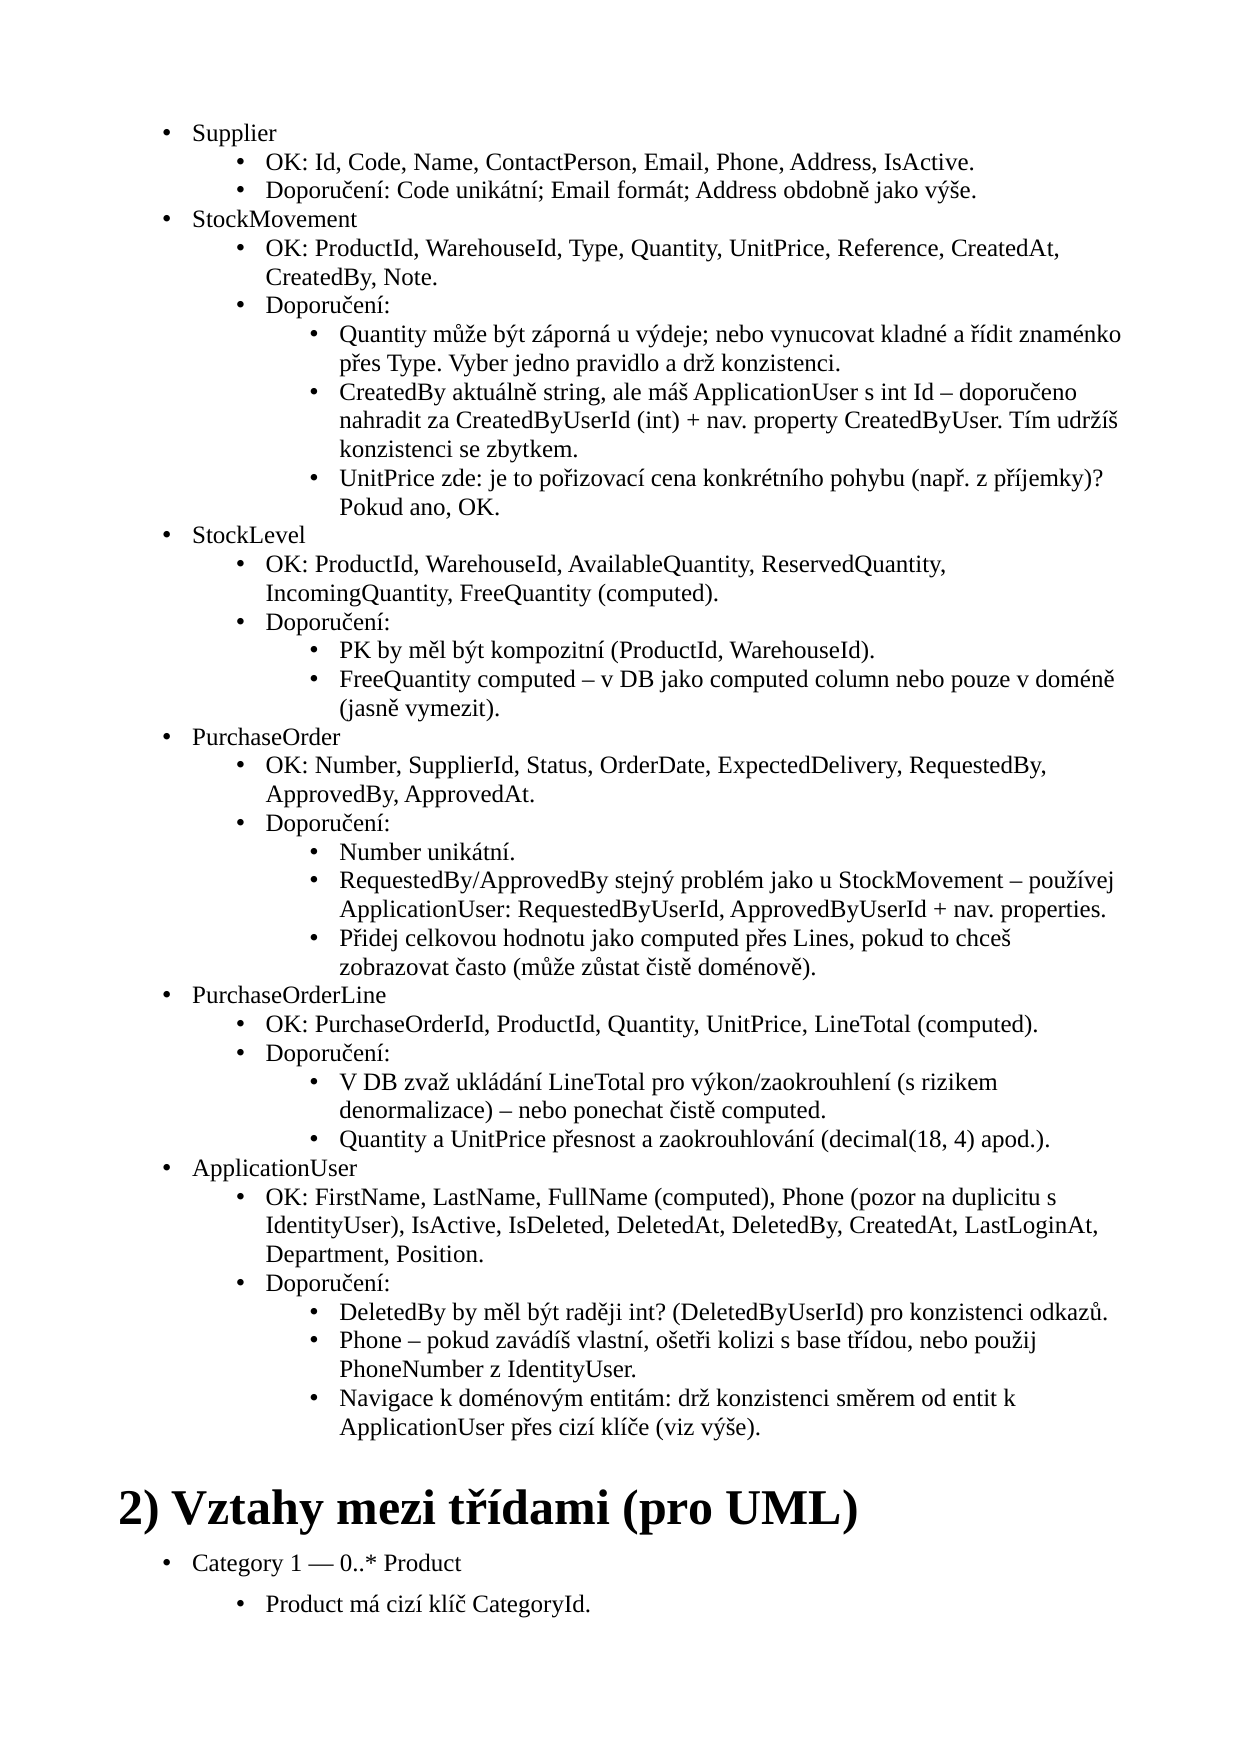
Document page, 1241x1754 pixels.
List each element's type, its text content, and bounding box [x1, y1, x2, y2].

list OK: Id, Code, Name, ContactPerson, Email, Phone, Address, IsActive. [236, 147, 1122, 176]
list StockLevel [162, 521, 1122, 549]
list Quantity a UnitPrice přesnost a zaokrouhlování (decimal(18, 4) apod.). [309, 1124, 1122, 1153]
list Doporučení: [236, 808, 1122, 837]
list FreeQuantity computed – v DB jako computed column nebo pouze v doméně (jasně vymezit). [309, 664, 1122, 722]
list PurchaseOrderLine [162, 981, 1122, 1009]
list OK: Number, SupplierId, Status, OrderDate, ExpectedDelivery, RequestedBy, ApprovedBy, ApprovedAt. [236, 751, 1122, 808]
list Number unikátní. [309, 837, 1122, 866]
list Doporučení: [236, 1268, 1122, 1297]
list Quantity může být záporná u výdeje; nebo vynucovat kladné a řídit znaménko přes Type. Vyber jedno pravidlo a drž konzistenci. [309, 319, 1122, 377]
list ApplicationUser [162, 1153, 1122, 1182]
list Doporučení: [236, 291, 1122, 319]
list V DB zvaž ukládání LineTotal pro výkon/zaokrouhlení (s rizikem denormalizace) – nebo ponechat čistě computed. [309, 1067, 1122, 1124]
list RequestedBy/ApprovedBy stejný problém jako u StockMovement – používej ApplicationUser: RequestedByUserId, ApprovedByUserId + nav. properties. [309, 866, 1122, 923]
list Category 1 — 0..* Product [162, 1548, 1122, 1577]
list PurchaseOrder [162, 722, 1122, 751]
list StockMovement [162, 204, 1122, 233]
list Product má cizí klíč CategoryId. [236, 1589, 1122, 1618]
list Doporučení: [236, 1038, 1122, 1067]
list Phone – pokud zavádíš vlastní, ošetři kolizi s base třídou, nebo použij PhoneNumber z IdentityUser. [309, 1326, 1122, 1383]
list Doporučení: Code unikátní; Email formát; Address obdobně jako výše. [236, 176, 1122, 204]
list DeletedBy by měl být raději int? (DeletedByUserId) pro konzistenci odkazů. [309, 1297, 1122, 1326]
list CreatedBy aktuálně string, ale máš ApplicationUser s int Id – doporučeno nahradit za CreatedByUserId (int) + nav. property CreatedByUser. Tím udržíš konzistenci se zbytkem. [309, 377, 1122, 463]
subtitle 2) Vztahy mezi třídami (pro UML) [118, 1478, 1122, 1536]
list Navigace k doménovým entitám: drž konzistenci směrem od entit k ApplicationUser přes cizí klíče (viz výše). [309, 1383, 1122, 1441]
list OK: PurchaseOrderId, ProductId, Quantity, UnitPrice, LineTotal (computed). [236, 1009, 1122, 1038]
list Supplier [162, 118, 1122, 147]
list UnitPrice zde: je to pořizovací cena konkrétního pohybu (např. z příjemky)? Pokud ano, OK. [309, 463, 1122, 521]
list Přidej celkovou hodnotu jako computed přes Lines, pokud to chceš zobrazovat často (může zůstat čistě doménově). [309, 923, 1122, 981]
list PK by měl být kompozitní (ProductId, WarehouseId). [309, 636, 1122, 664]
list OK: ProductId, WarehouseId, Type, Quantity, UnitPrice, Reference, CreatedAt, CreatedBy, Note. [236, 233, 1122, 291]
list OK: ProductId, WarehouseId, AvailableQuantity, ReservedQuantity, IncomingQuantity, FreeQuantity (computed). [236, 549, 1122, 607]
list Doporučení: [236, 607, 1122, 636]
list OK: FirstName, LastName, FullName (computed), Phone (pozor na duplicitu s IdentityUser), IsActive, IsDeleted, DeletedAt, DeletedBy, CreatedAt, LastLoginAt, Department, Position. [236, 1182, 1122, 1268]
